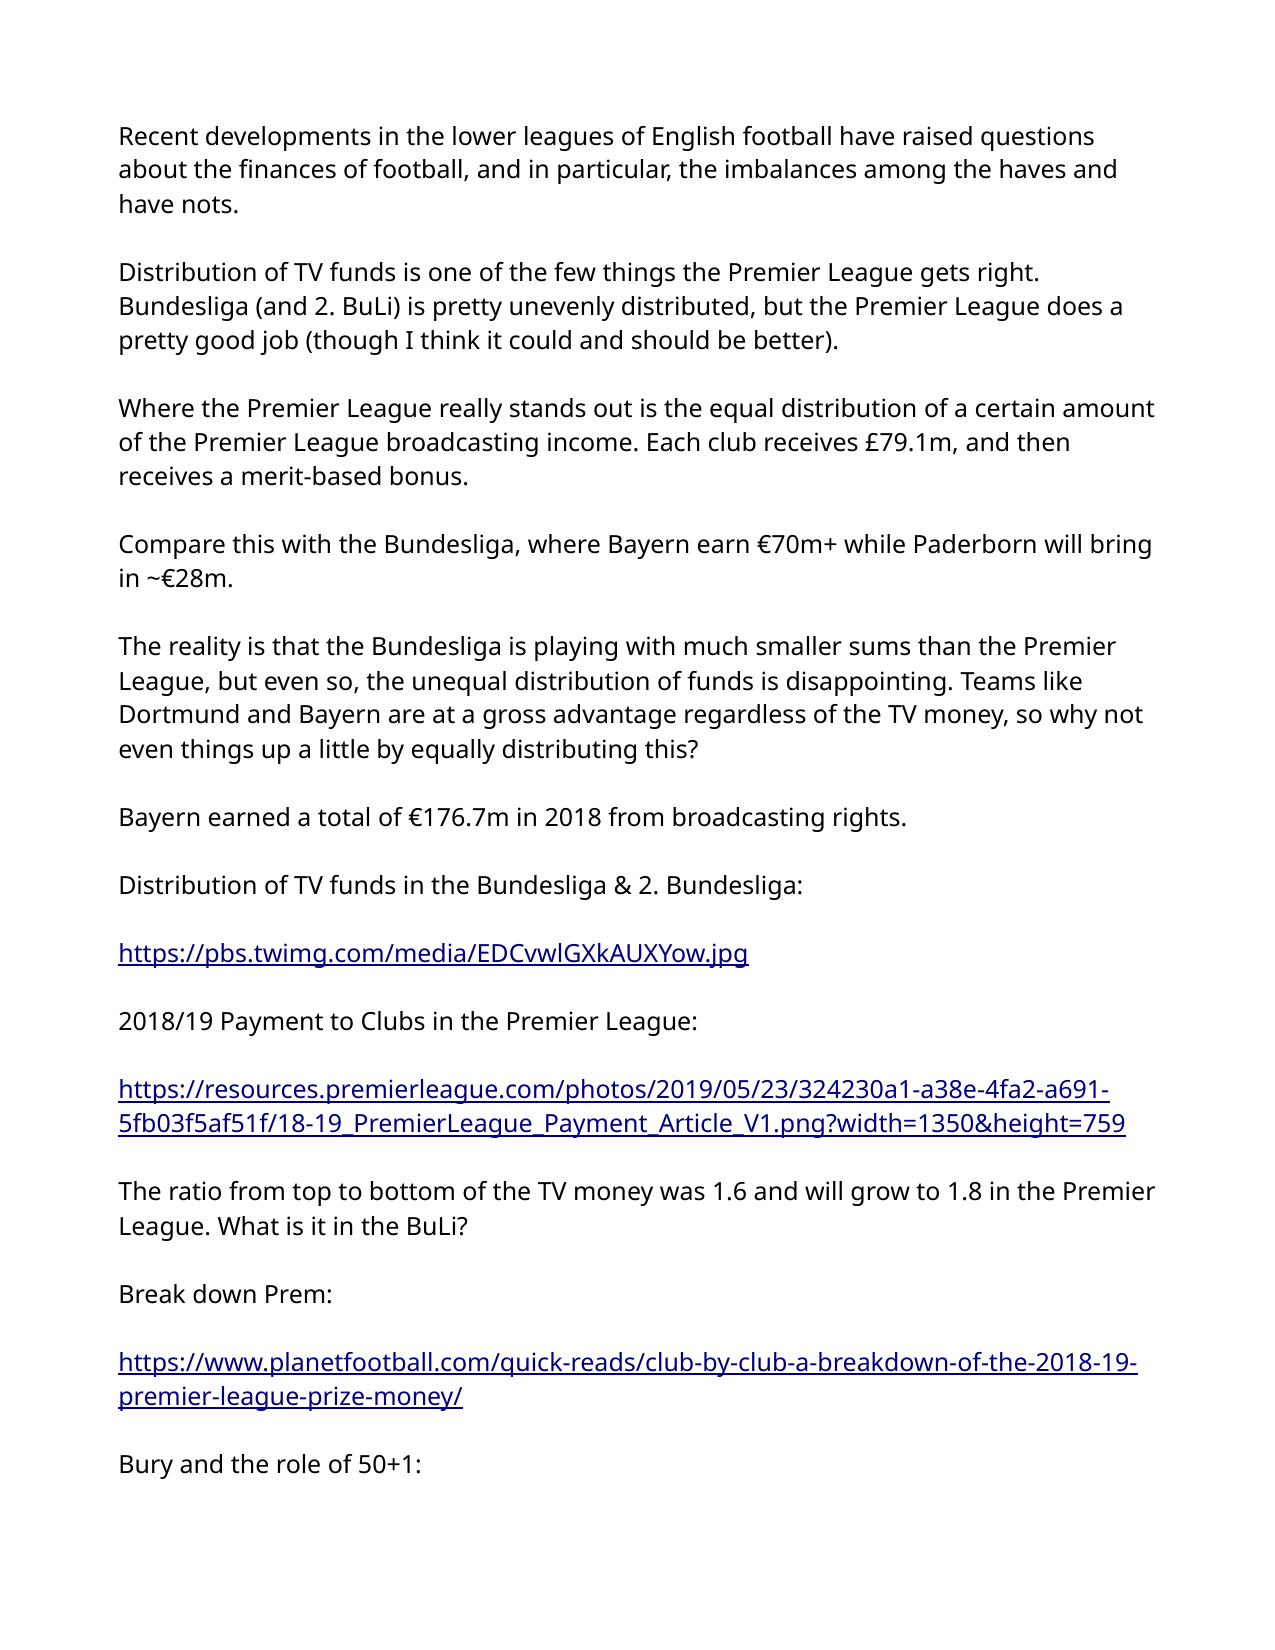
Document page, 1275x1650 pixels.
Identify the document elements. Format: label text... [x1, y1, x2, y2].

text Break down Prem: [118, 1276, 1157, 1310]
text Distribution of TV funds in the Bundesliga & 2. Bundesliga: [118, 867, 1157, 902]
text https://www.planetfootball.com/quick-reads/club-by-club-a-breakdown-of-the-2018-19-premier-league-prize-money/ [118, 1344, 1157, 1412]
text Distribution of TV funds is one of the few things the Premier League gets right. Bundesliga (and 2. BuLi) is pretty unevenly distributed, but the Premier League does a pretty good job (though I think it could and should be better). [118, 254, 1157, 357]
text Recent developments in the lower leagues of English football have raised questions about the finances of football, and in particular, the imbalances among the haves and have nots. [118, 118, 1157, 220]
text Where the Premier League really stands out is the equal distribution of a certain amount of the Premier League broadcasting income. Each club receives £79.1m, and then receives a merit-based bonus. [118, 391, 1157, 493]
text https://pbs.twimg.com/media/EDCvwlGXkAUXYow.jpg [118, 936, 1157, 970]
text The reality is that the Bundesliga is playing with much smaller sums than the Premier League, but even so, the unequal distribution of funds is disappointing. Teams like Dortmund and Bayern are at a gross advantage regardless of the TV money, so why not even things up a little by equally distributing this? [118, 629, 1157, 765]
text The ratio from top to bottom of the TV money was 1.6 and will grow to 1.8 in the Premier League. What is it in the BuLi? [118, 1174, 1157, 1242]
text https://resources.premierleague.com/photos/2019/05/23/324230a1-a38e-4fa2-a691-5fb03f5af51f/18-19_PremierLeague_Payment_Article_V1.png?width=1350&height=759 [118, 1072, 1157, 1140]
text Bayern earned a total of €176.7m in 2018 from broadcasting rights. [118, 799, 1157, 833]
text Compare this with the Bundesliga, where Bayern earn €70m+ while Paderborn will bring in ~€28m. [118, 527, 1157, 595]
text Bury and the role of 50+1: [118, 1447, 1157, 1481]
text 2018/19 Payment to Clubs in the Premier League: [118, 1004, 1157, 1038]
